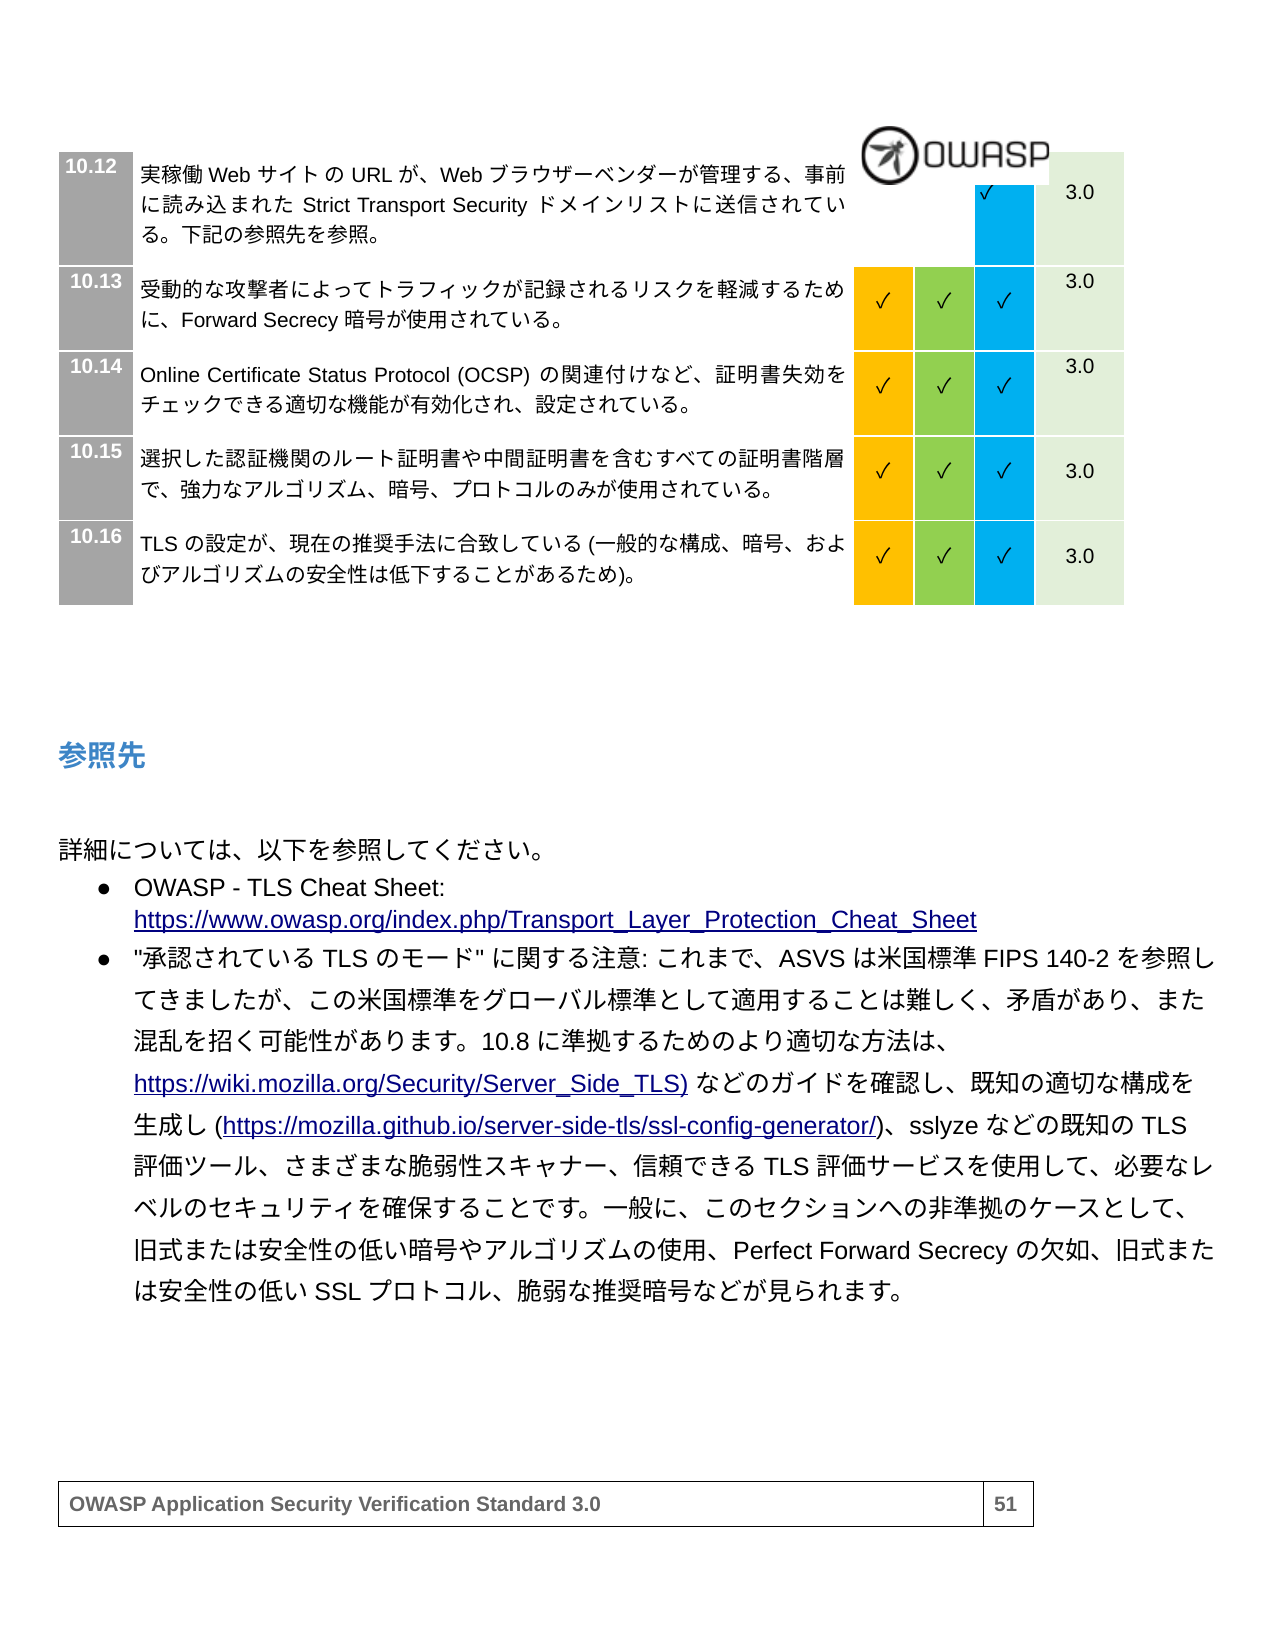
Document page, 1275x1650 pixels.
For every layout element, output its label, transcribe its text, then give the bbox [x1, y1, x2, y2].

table_cell [915, 185, 974, 265]
table_cell 10.12 [59, 152, 133, 265]
table_cell 3.0 [1036, 152, 1124, 265]
table_cell 10.13 [59, 267, 133, 350]
subtitle 参照先 [58, 732, 1216, 774]
table_cell ✓ [915, 267, 974, 350]
list OWASP - TLS Cheat Sheet: https://www.owasp.org/index.php/Transport_Layer_Protection_Cheat_Sheet [96, 872, 1216, 934]
table_cell 10.14 [59, 352, 133, 435]
table_cell ✓ [854, 521, 913, 605]
list "承認されている TLS のモード" に関する注意: これまで、ASVS は米国標準 FIPS 140-2 を参照してきましたが、この米国標準をグローバル標準として適用することは難しく、矛盾があり、また混乱を招く可能性があります。10.8 に準拠するためのより適切な方法は、 https://wiki.mozilla.org/Security/Server_Side_TLS) などのガイドを確認し、既知の適切な構成を生成し (https://mozilla.github.io/server-side-tls/ssl-config-generator/)、sslyze などの既知の TLS 評価ツール、さまざまな脆弱性スキャナー、信頼できる TLS 評価サービスを使用して、必要なレベルのセキュリティを確保することです。一般に、このセクションへの非準拠のケースとして、旧式または安全性の低い暗号やアルゴリズムの使用、Perfect Forward Secrecy の欠如、旧式または安全性の低い SSL プロトコル、脆弱な推奨暗号などが見られます。 [96, 938, 1216, 1308]
table_cell ✓ [915, 521, 974, 605]
table_cell ✓ [915, 437, 974, 520]
table_cell 受動的な攻撃者によってトラフィックが記録されるリスクを軽減するために、Forward Secrecy 暗号が使用されている。 [134, 267, 853, 350]
table_cell 10.15 [59, 437, 133, 520]
table_cell Online Certificate Status Protocol (OCSP) の関連付けなど、証明書失効をチェックできる適切な機能が有効化され、設定されている。 [134, 352, 853, 435]
table_cell ✓ [975, 185, 1034, 265]
table_cell ✓ [915, 352, 974, 435]
text 詳細については、以下を参照してください。 [58, 831, 1216, 867]
table_cell ✓ [975, 521, 1034, 605]
table_cell 実稼働 Web サイト の URL が、Web ブラウザーベンダーが管理する、事前に読み込まれた Strict Transport Security ドメインリストに送信されている。下記の参照先を参照。 [134, 152, 853, 265]
table_cell ✓ [975, 437, 1034, 520]
table_cell 3.0 [1036, 521, 1124, 605]
table_cell ✓ [854, 352, 913, 435]
table_cell TLS の設定が、現在の推奨手法に合致している (一般的な構成、暗号、およびアルゴリズムの安全性は低下することがあるため)。 [134, 521, 853, 605]
picture [861, 126, 1050, 185]
table_cell 選択した認証機関のルート証明書や中間証明書を含むすべての証明書階層で、強力なアルゴリズム、暗号、プロトコルのみが使用されている。 [134, 437, 853, 520]
table_cell ✓ [975, 267, 1034, 350]
table_cell ✓ [854, 267, 913, 350]
table_cell 3.0 [1036, 352, 1124, 435]
table_cell [854, 152, 913, 265]
table_cell 10.16 [59, 521, 133, 605]
table_cell ✓ [854, 437, 913, 520]
table_cell 3.0 [1036, 437, 1124, 520]
table_cell ✓ [975, 352, 1034, 435]
table_cell 3.0 [1036, 267, 1124, 350]
